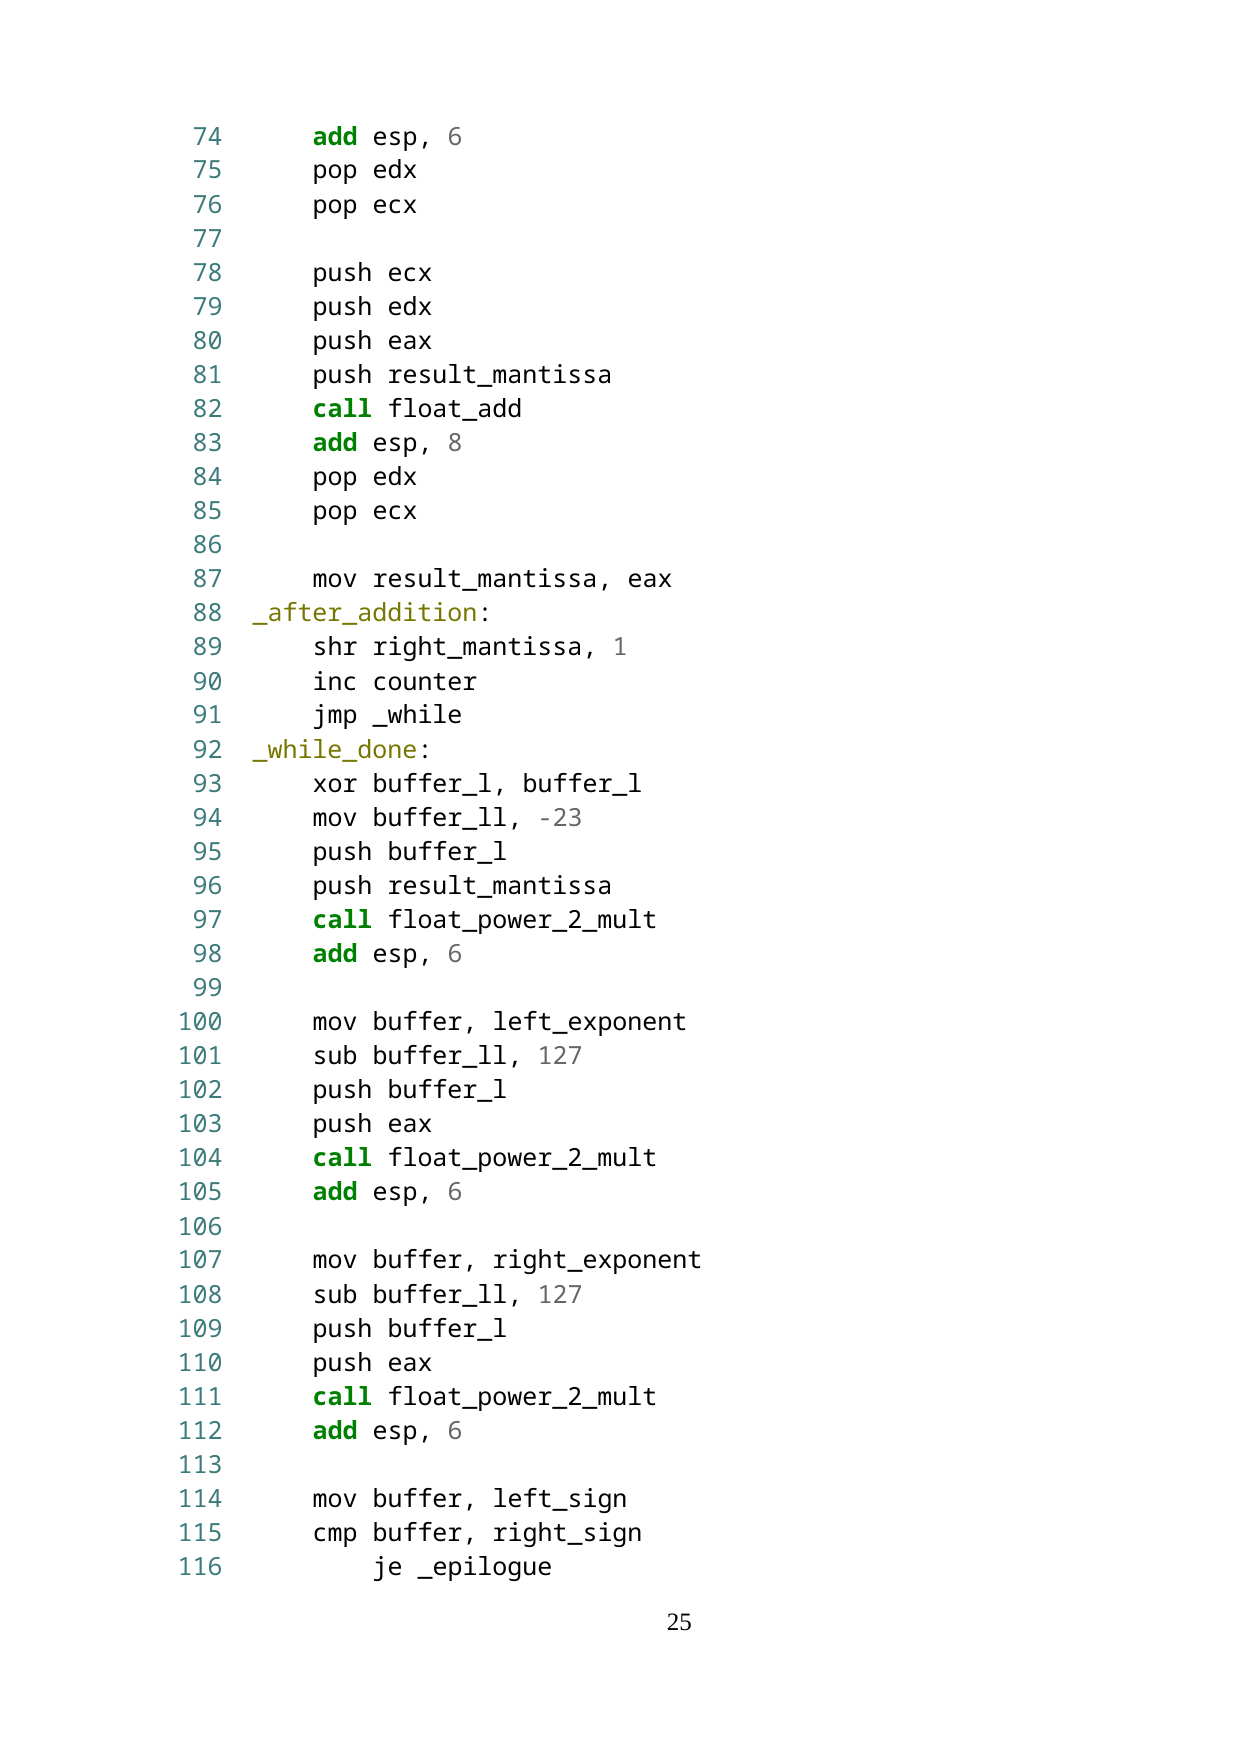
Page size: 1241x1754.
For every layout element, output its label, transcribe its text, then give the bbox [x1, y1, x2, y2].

table_header 74 add esp, 6 75 pop edx 76 pop ecx 77 78 push ecx 79 push edx 80 push eax 81 push result_mantissa 82 call float_add 83 add esp, 8 84 pop edx 85 pop ecx 86 87 mov result_mantissa, eax 88 _after_addition: 89 shr right_mantissa, 1 90 inc counter 91 jmp _while 92 _while_done: 93 xor buffer_l, buffer_l 94 mov buffer_ll, -23 95 push buffer_l 96 push result_mantissa 97 call float_power_2_mult 98 add esp, 6 99 100 mov buffer, left_exponent 101 sub buffer_ll, 127 102 push buffer_l 103 push eax 104 call float_power_2_mult 105 add esp, 6 106 107 mov buffer, right_exponent 108 sub buffer_ll, 127 109 push buffer_l 110 push eax 111 call float_power_2_mult 112 add esp, 6 113 114 mov buffer, left_sign 115 cmp buffer, right_sign 116 je _epilogue [177, 118, 1181, 1583]
